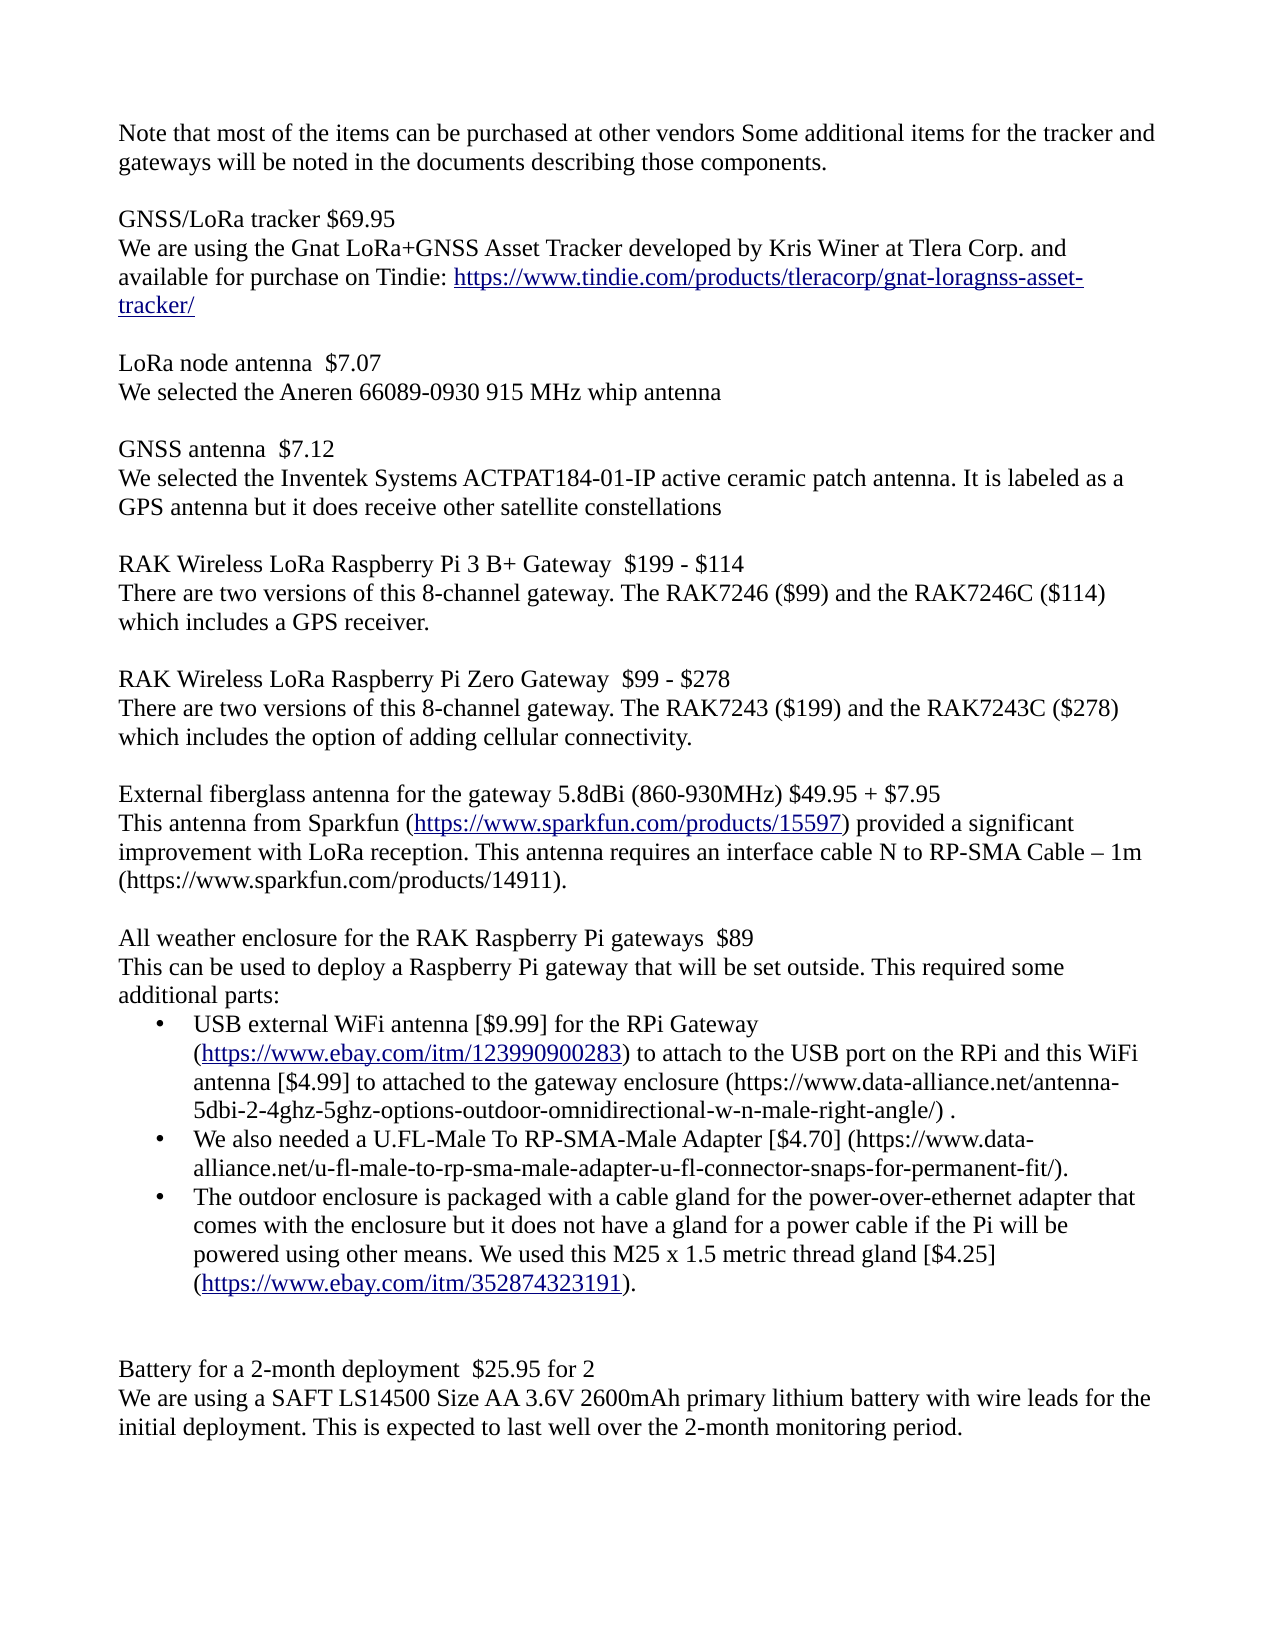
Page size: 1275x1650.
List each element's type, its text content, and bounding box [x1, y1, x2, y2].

text We are using the Gnat LoRa+GNSS Asset Tracker developed by Kris Winer at Tlera Corp. and available for purchase on Tindie: https://www.tindie.com/products/tleracorp/gnat-loragnss-asset-tracker/ [118, 233, 1157, 319]
text We are using a SAFT LS14500 Size AA 3.6V 2600mAh primary lithium battery with wire leads for the initial deployment. This is expected to last well over the 2-month monitoring period. [118, 1383, 1157, 1441]
list The outdoor enclosure is packaged with a cable gland for the power-over-ethernet adapter that comes with the enclosure but it does not have a gland for a power cable if the Pi will be powered using other means. We used this M25 x 1.5 metric thread gland [$4.25] (https://www.ebay.com/itm/352874323191). [156, 1182, 1157, 1297]
text We selected the Inventek Systems ACTPAT184-01-IP active ceramic patch antenna. It is labeled as a GPS antenna but it does receive other satellite constellations [118, 463, 1157, 521]
list USB external WiFi antenna [$9.99] for the RPi Gateway (https://www.ebay.com/itm/123990900283) to attach to the USB port on the RPi and this WiFi antenna [$4.99] to attached to the gateway enclosure (https://www.data-alliance.net/antenna-5dbi-2-4ghz-5ghz-options-outdoor-omnidirectional-w-n-male-right-angle/) . [156, 1009, 1157, 1124]
text We selected the Aneren 66089-0930 915 MHz whip antenna [118, 377, 1157, 406]
text LoRa node antenna $7.07 [118, 348, 1157, 377]
text All weather enclosure for the RAK Raspberry Pi gateways $89 [118, 923, 1157, 952]
text GNSS/LoRa tracker $69.95 [118, 204, 1157, 233]
text GNSS antenna $7.12 [118, 434, 1157, 463]
list We also needed a U.FL-Male To RP-SMA-Male Adapter [$4.70] (https://www.data-alliance.net/u-fl-male-to-rp-sma-male-adapter-u-fl-connector-snaps-for-permanent-fit/). [156, 1124, 1157, 1182]
text External fiberglass antenna for the gateway 5.8dBi (860-930MHz) $49.95 + $7.95 [118, 779, 1157, 808]
text There are two versions of this 8-channel gateway. The RAK7243 ($199) and the RAK7243C ($278) which includes the option of adding cellular connectivity. [118, 693, 1157, 751]
text RAK Wireless LoRa Raspberry Pi Zero Gateway $99 - $278 [118, 664, 1157, 693]
text Note that most of the items can be purchased at other vendors Some additional items for the tracker and gateways will be noted in the documents describing those components. [118, 118, 1157, 176]
text There are two versions of this 8-channel gateway. The RAK7246 ($99) and the RAK7246C ($114) which includes a GPS receiver. [118, 578, 1157, 636]
text Battery for a 2-month deployment $25.95 for 2 [118, 1354, 1157, 1383]
text This can be used to deploy a Raspberry Pi gateway that will be set outside. This required some additional parts: [118, 952, 1157, 1009]
text RAK Wireless LoRa Raspberry Pi 3 B+ Gateway $199 - $114 [118, 549, 1157, 578]
text This antenna from Sparkfun (https://www.sparkfun.com/products/15597) provided a significant improvement with LoRa reception. This antenna requires an interface cable N to RP-SMA Cable – 1m (https://www.sparkfun.com/products/14911). [118, 808, 1157, 894]
